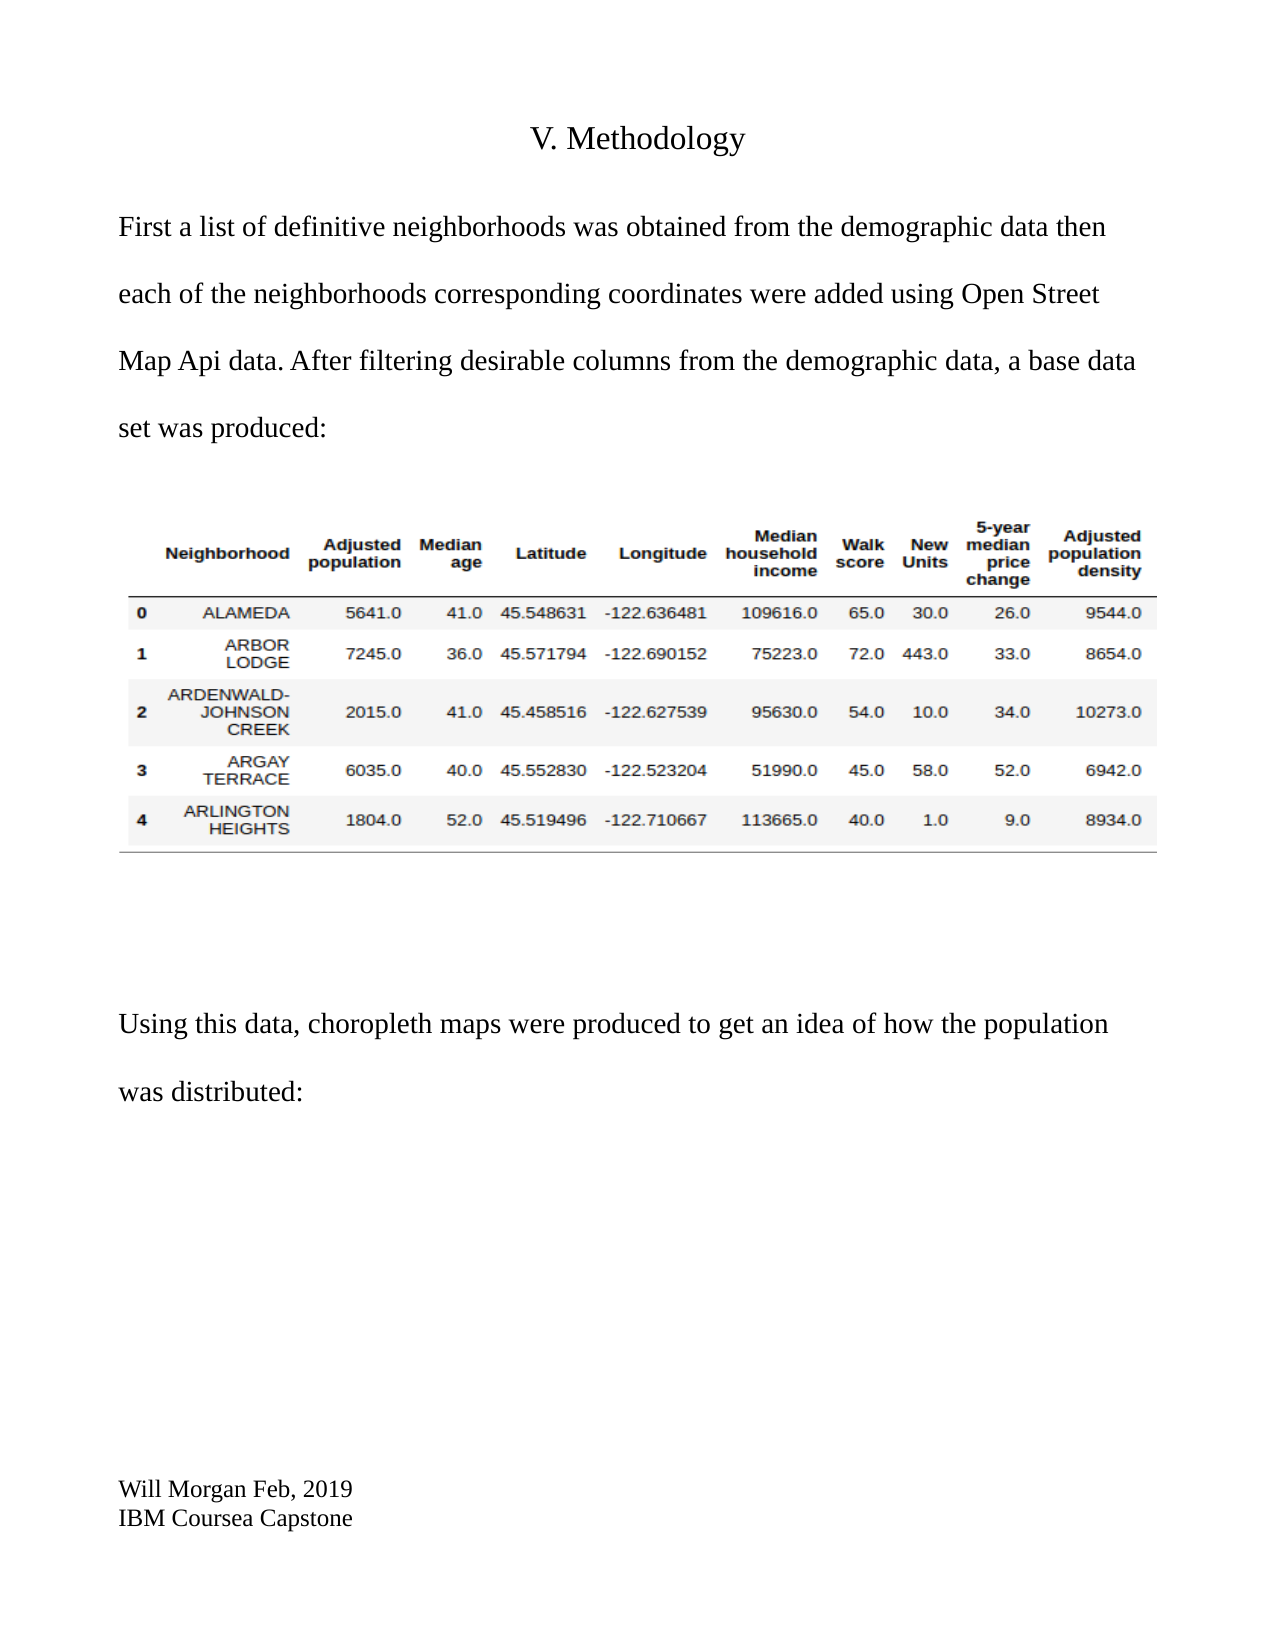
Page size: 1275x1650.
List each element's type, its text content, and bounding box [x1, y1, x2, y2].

text First a list of definitive neighborhoods was obtained from the demographic data then each of the neighborhoods corresponding coordinates were added using Open Street Map Api data. After filtering desirable columns from the demographic data, a base data set was produced: [118, 209, 1157, 444]
text V. Methodology [118, 118, 1157, 156]
picture [118, 492, 1157, 853]
text Using this data, choropleth maps were produced to get an idea of how the population was distributed: [118, 1007, 1157, 1107]
